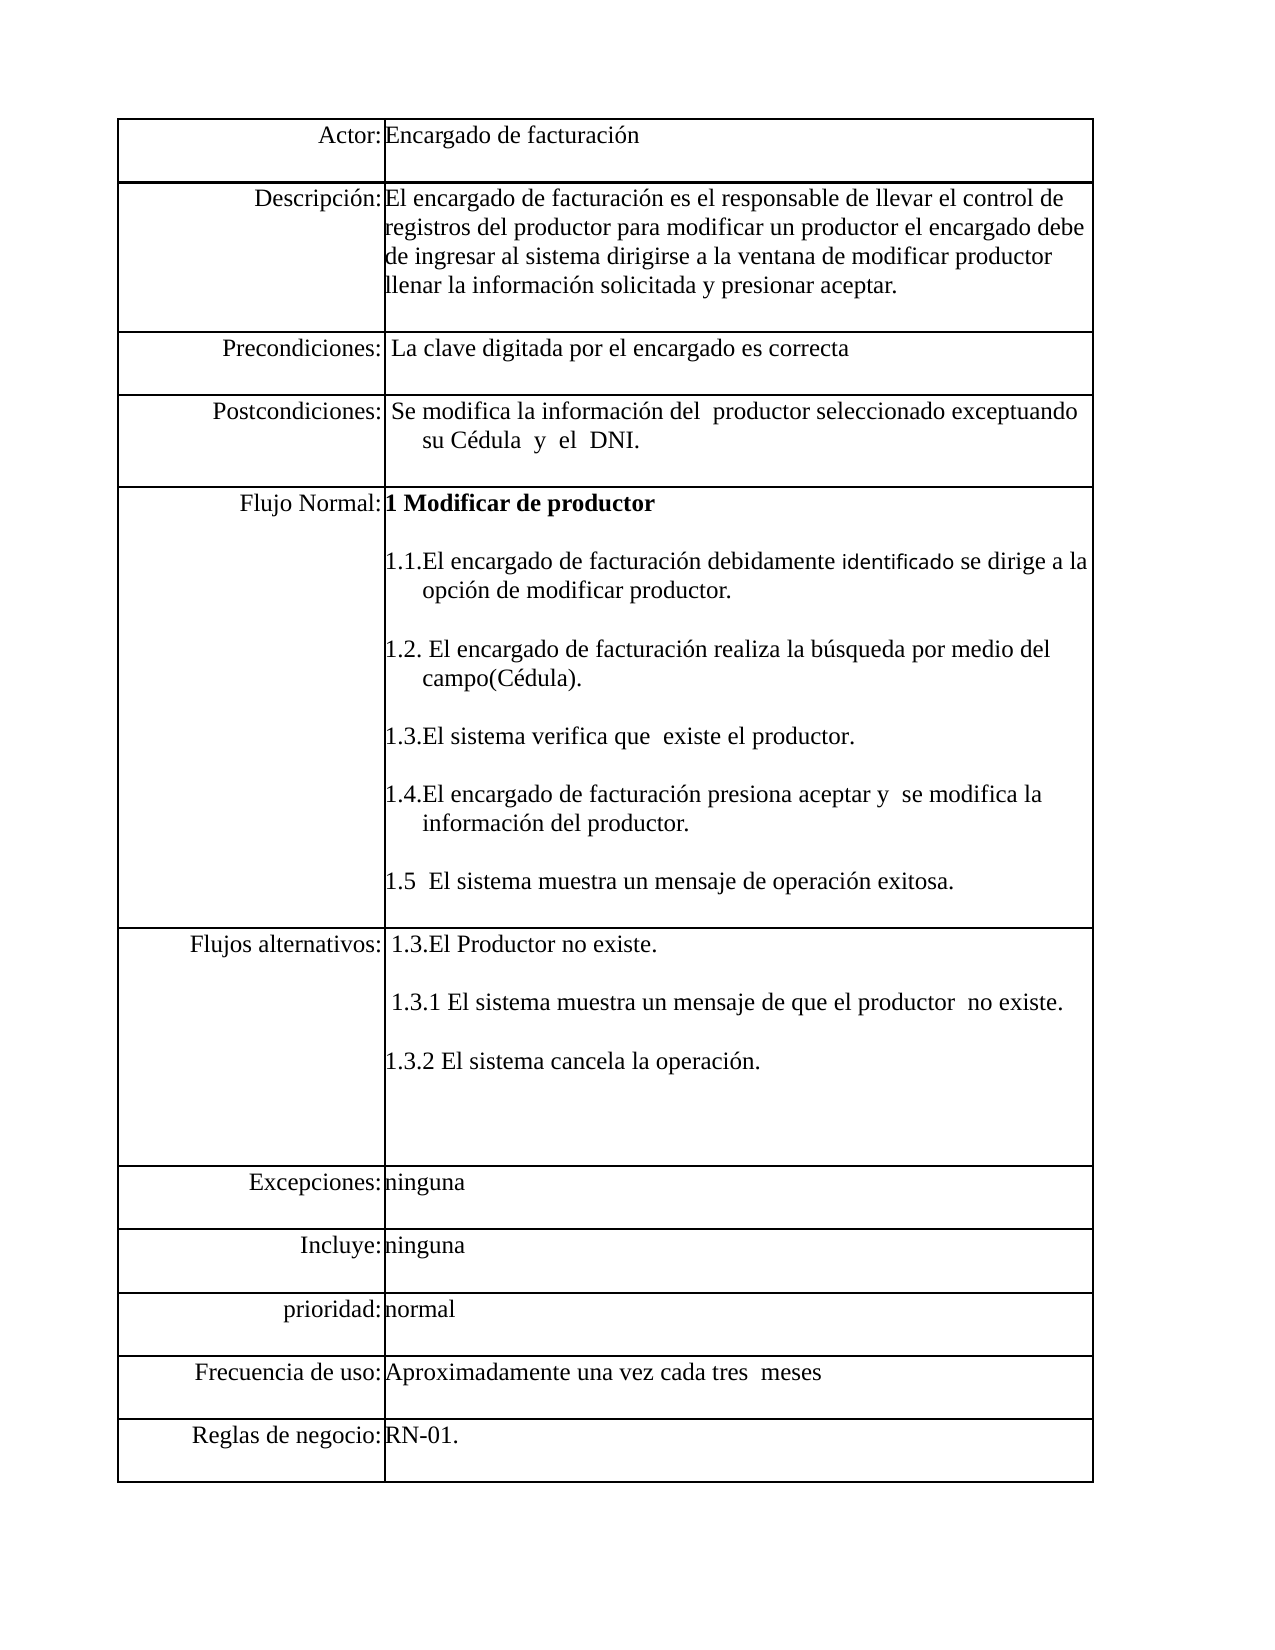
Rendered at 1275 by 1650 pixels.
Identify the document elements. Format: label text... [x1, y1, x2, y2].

table_cell El encargado de facturación es el responsable de llevar el control de registros del productor para modificar un productor el encargado debe de ingresar al sistema dirigirse a la ventana de modificar productor llenar la información solicitada y presionar aceptar. [386, 184, 1092, 331]
table_cell Precondiciones: [119, 333, 384, 394]
table_cell Incluye: [119, 1230, 384, 1292]
table_cell La clave digitada por el encargado es correcta [386, 333, 1092, 394]
table_cell ninguna [386, 1167, 1092, 1228]
table_cell RN-01. [386, 1420, 1092, 1481]
table_cell normal [386, 1294, 1092, 1355]
table_cell Excepciones: [119, 1167, 384, 1228]
table_cell Se modifica la información del productor seleccionado exceptuando su Cédula y el DNI. [386, 396, 1092, 486]
table_cell Descripción: [119, 184, 384, 331]
table_cell Encargado de facturación [386, 120, 1092, 181]
table_cell Flujos alternativos: [119, 929, 384, 1165]
table_cell Flujo Normal: [119, 488, 384, 927]
table_cell ninguna [386, 1230, 1092, 1292]
table_cell Aproximadamente una vez cada tres meses [386, 1357, 1092, 1418]
table_cell Reglas de negocio: [119, 1420, 384, 1481]
table_cell 1 Modificar de productor 1.1.El encargado de facturación debidamente identificado se dirige a la opción de modificar productor. 1.2. El encargado de facturación realiza la búsqueda por medio del campo(Cédula). 1.3.El sistema verifica que existe el productor. 1.4.El encargado de facturación presiona aceptar y se modifica la información del productor. 1.5 El sistema muestra un mensaje de operación exitosa. [386, 488, 1092, 927]
table_cell Postcondiciones: [119, 396, 384, 486]
table_cell Frecuencia de uso: [119, 1357, 384, 1418]
table_cell 1.3.El Productor no existe. 1.3.1 El sistema muestra un mensaje de que el productor no existe. 1.3.2 El sistema cancela la operación. [386, 929, 1092, 1165]
table_cell prioridad: [119, 1294, 384, 1355]
table_cell Actor: [119, 120, 384, 181]
